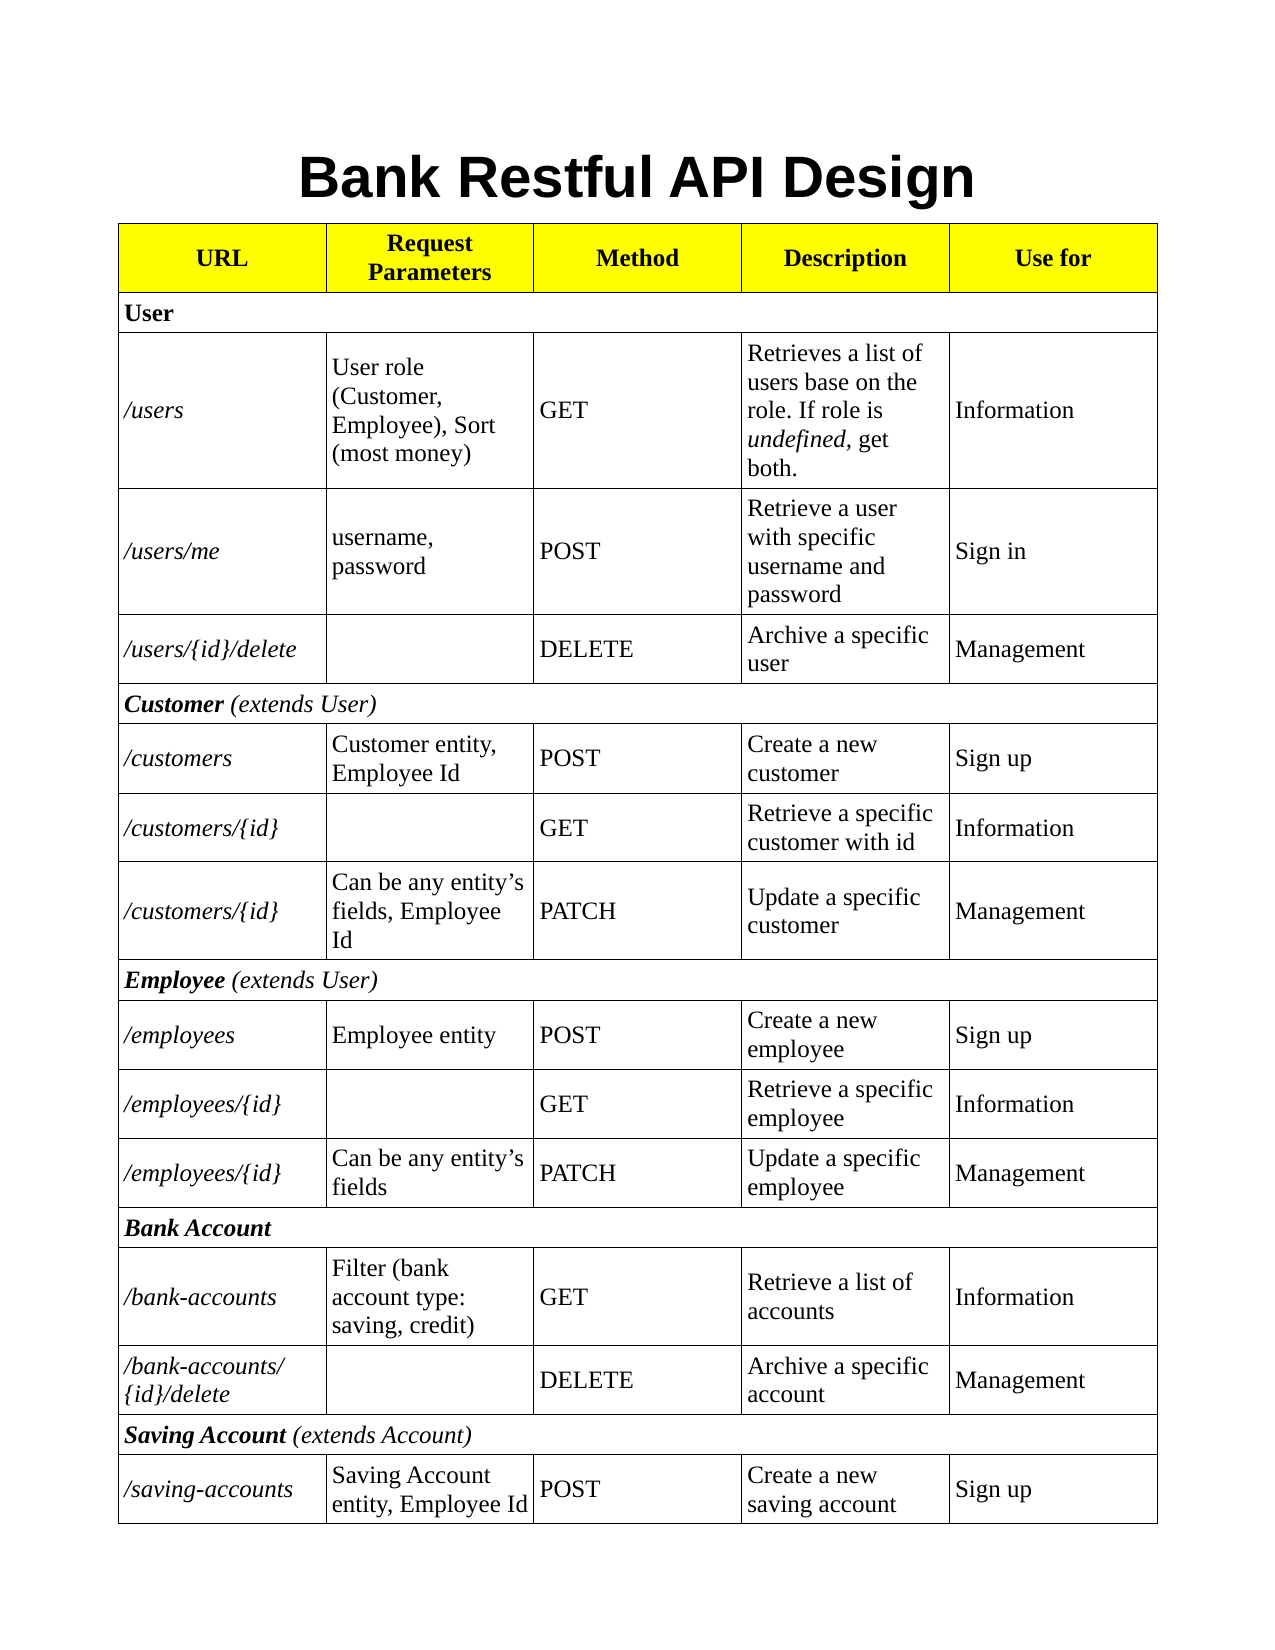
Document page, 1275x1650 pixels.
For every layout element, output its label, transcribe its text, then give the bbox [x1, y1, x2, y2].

table_cell GET [534, 333, 741, 487]
table_cell [327, 1070, 533, 1138]
table_cell POST [534, 1455, 741, 1523]
table_cell Can be any entity’s fields, Employee Id [327, 862, 533, 959]
table_cell Saving Account (extends Account) [119, 1415, 1157, 1454]
table_cell Retrieves a list of users base on the role. If role is undefined, get both. [742, 333, 949, 487]
table_header Request Parameters [327, 224, 533, 292]
table_cell /employees [119, 1001, 326, 1069]
table_cell Retrieve a user with specific username and password [742, 489, 949, 614]
table_cell Retrieve a specific customer with id [742, 794, 949, 861]
table_cell Update a specific employee [742, 1139, 949, 1207]
table_cell DELETE [534, 1346, 741, 1414]
table_cell POST [534, 724, 741, 792]
table_cell Bank Account [119, 1208, 1157, 1247]
table_cell Saving Account entity, Employee Id [327, 1455, 533, 1523]
table_cell [327, 615, 533, 683]
table_cell /customers/{id} [119, 862, 326, 959]
table_cell PATCH [534, 862, 741, 959]
table_cell username, password [327, 489, 533, 614]
table_cell Sign in [950, 489, 1157, 614]
table_cell POST [534, 1001, 741, 1069]
table_cell Information [950, 333, 1157, 487]
table_header Method [534, 224, 741, 292]
table_cell /bank-accounts [119, 1248, 326, 1345]
table_cell /users [119, 333, 326, 487]
table_cell Customer entity, Employee Id [327, 724, 533, 792]
table_cell Update a specific customer [742, 862, 949, 959]
table_cell Retrieve a specific employee [742, 1070, 949, 1138]
table_cell /users/me [119, 489, 326, 614]
table_cell User role (Customer, Employee), Sort (most money) [327, 333, 533, 487]
table_cell Retrieve a list of accounts [742, 1248, 949, 1345]
table_cell GET [534, 1248, 741, 1345]
table_cell /bank-accounts/{id}/delete [119, 1346, 326, 1414]
table_cell Management [950, 862, 1157, 959]
table_cell /customers/{id} [119, 794, 326, 861]
table_cell Employee (extends User) [119, 960, 1157, 999]
table_cell PATCH [534, 1139, 741, 1207]
table_cell /users/{id}/delete [119, 615, 326, 683]
table_cell Management [950, 1139, 1157, 1207]
table_cell Employee entity [327, 1001, 533, 1069]
table_cell /employees/{id} [119, 1070, 326, 1138]
table_cell [327, 794, 533, 861]
table_cell GET [534, 794, 741, 861]
table_cell Archive a specific user [742, 615, 949, 683]
table_cell /employees/{id} [119, 1139, 326, 1207]
table_cell Customer (extends User) [119, 684, 1157, 723]
title Bank Restful API Design [118, 143, 1157, 210]
table_cell Sign up [950, 1001, 1157, 1069]
table_cell Sign up [950, 1455, 1157, 1523]
table_header Description [742, 224, 949, 292]
table_cell GET [534, 1070, 741, 1138]
table_cell Filter (bank account type: saving, credit) [327, 1248, 533, 1345]
table_cell Create a new customer [742, 724, 949, 792]
table_cell Information [950, 1070, 1157, 1138]
table_cell Management [950, 1346, 1157, 1414]
table_cell Management [950, 615, 1157, 683]
table_cell DELETE [534, 615, 741, 683]
table_cell Information [950, 1248, 1157, 1345]
table_header Use for [950, 224, 1157, 292]
table_cell /customers [119, 724, 326, 792]
table_cell User [119, 293, 1157, 332]
table_cell /saving-accounts [119, 1455, 326, 1523]
table_cell Create a new employee [742, 1001, 949, 1069]
table_cell Sign up [950, 724, 1157, 792]
table_cell Information [950, 794, 1157, 861]
table_cell Archive a specific account [742, 1346, 949, 1414]
table_cell POST [534, 489, 741, 614]
table_cell Create a new saving account [742, 1455, 949, 1523]
table_header URL [119, 224, 326, 292]
table_cell Can be any entity’s fields [327, 1139, 533, 1207]
table_cell [327, 1346, 533, 1414]
